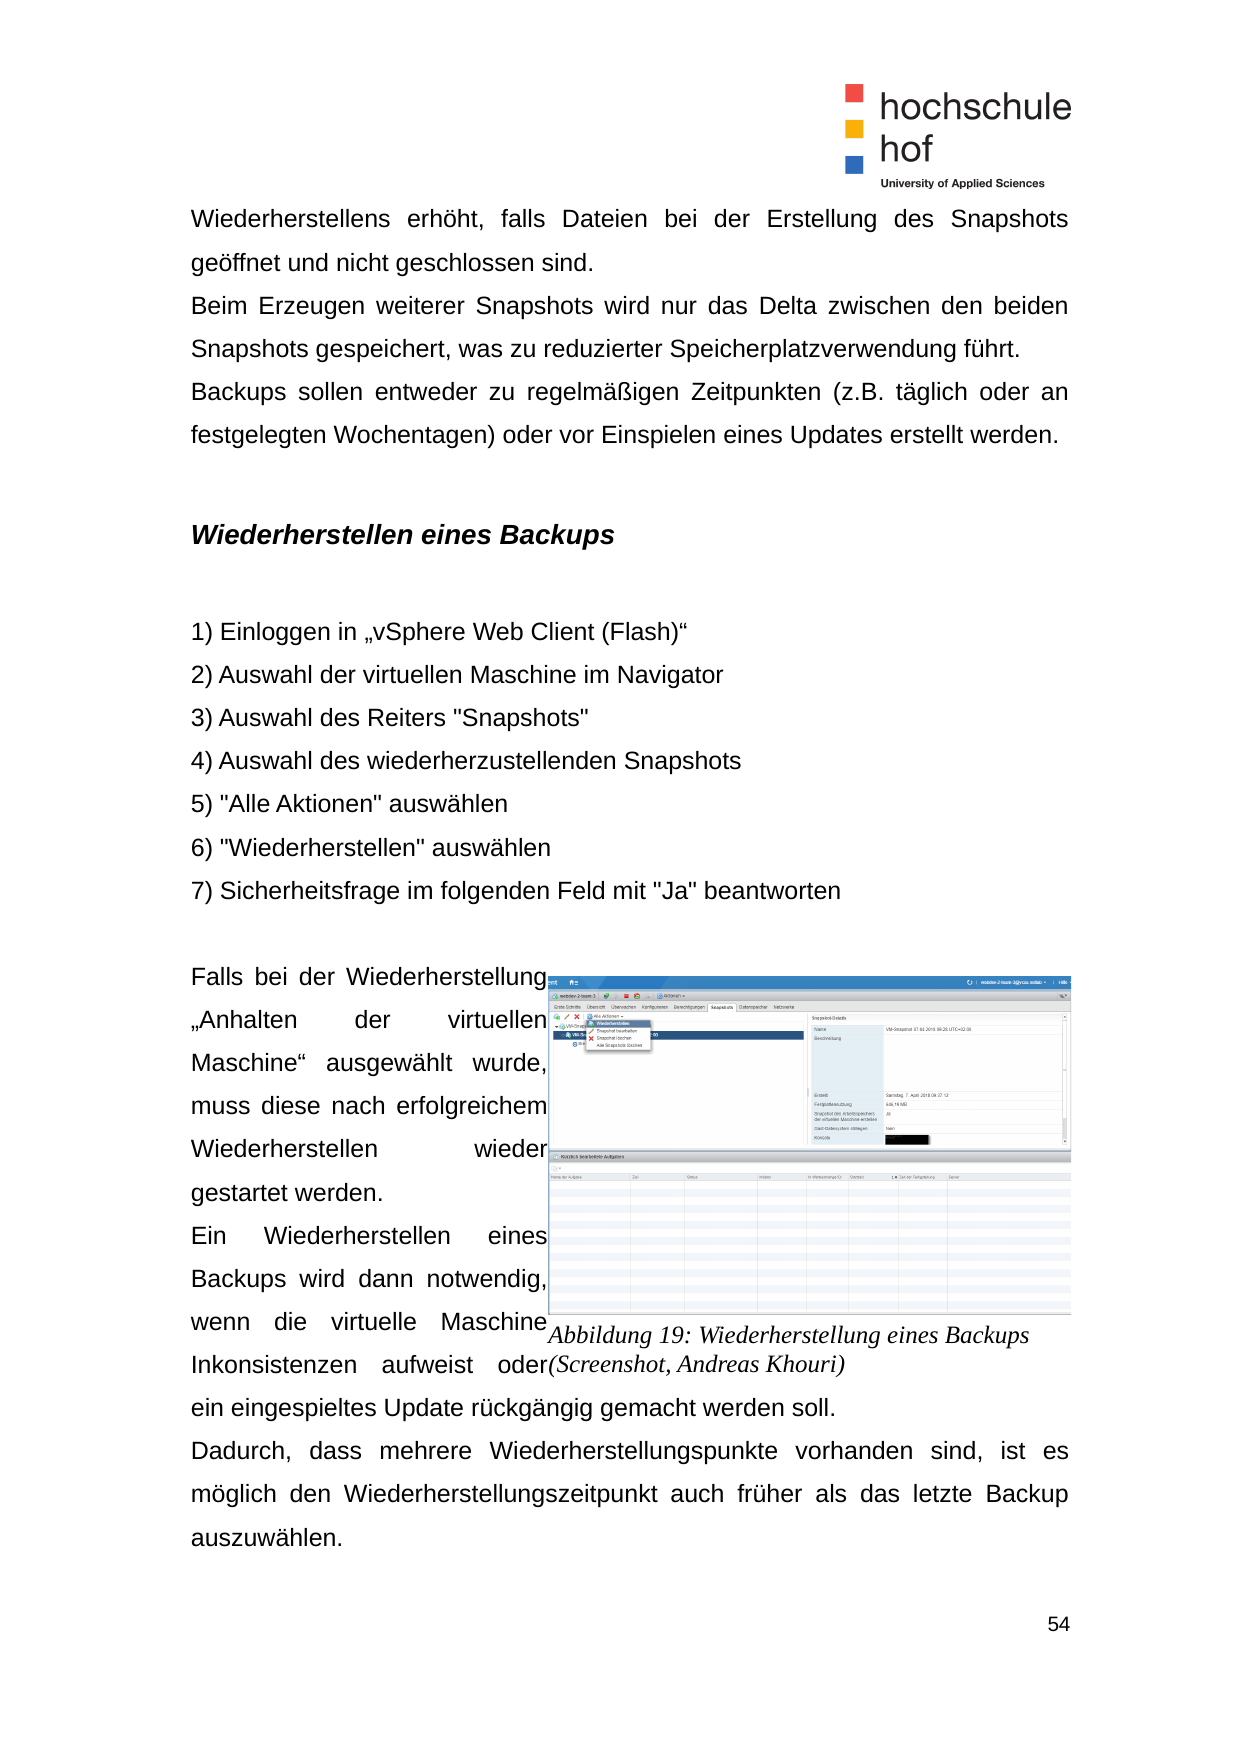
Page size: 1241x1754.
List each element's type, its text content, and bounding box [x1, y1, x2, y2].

picture [548, 976, 1072, 1315]
text Dadurch, dass mehrere Wiederherstellungspunkte vorhanden sind, ist es möglich den Wiederherstellungszeitpunkt auch früher als das letzte Backup auszuwählen. [191, 1436, 1070, 1551]
text 6) "Wiederherstellen" auswählen [191, 833, 1070, 861]
text Beim Erzeugen weiterer Snapshots wird nur das Delta zwischen den beiden Snapshots gespeichert, was zu reduzierter Speicherplatzverwendung führt. [191, 291, 1070, 362]
text Ein Wiederherstellen eines Backups wird dann notwendig, wenn die virtuelle Maschine Inkonsistenzen aufweist oder ein eingespieltes Update rückgängig gemacht werden soll. [191, 1221, 1070, 1422]
text 3) Auswahl des Reiters "Snapshots" [191, 703, 1070, 732]
text 7) Sicherheitsfrage im folgenden Feld mit "Ja" beantworten [191, 876, 1070, 904]
text Backups sollen entweder zu regelmäßigen Zeitpunkten (z.B. täglich oder an festgelegten Wochentagen) oder vor Einspielen eines Updates erstellt werden. [191, 377, 1070, 449]
text 1) Einloggen in „vSphere Web Client (Flash)“ [191, 617, 1070, 646]
subtitle Wiederherstellen eines Backups [191, 519, 1070, 551]
text 5) "Alle Aktionen" auswählen [191, 789, 1070, 818]
text 4) Auswahl des wiederherzustellenden Snapshots [191, 746, 1070, 775]
picture [845, 84, 1071, 189]
text 2) Auswahl der virtuellen Maschine im Navigator [191, 660, 1070, 689]
text Falls bei der Wiederherstellung „Anhalten der virtuellen Maschine“ ausgewählt wurde, muss diese nach erfolgreichem Wiederherstellen wieder gestartet werden. [191, 962, 1071, 1206]
text Wiederherstellens erhöht, falls Dateien bei der Erstellung des Snapshots geöffnet und nicht geschlossen sind. [191, 204, 1070, 276]
text Abbildung 19: Wiederherstellung eines Backups (Screenshot, Andreas Khouri) [548, 1315, 1071, 1377]
